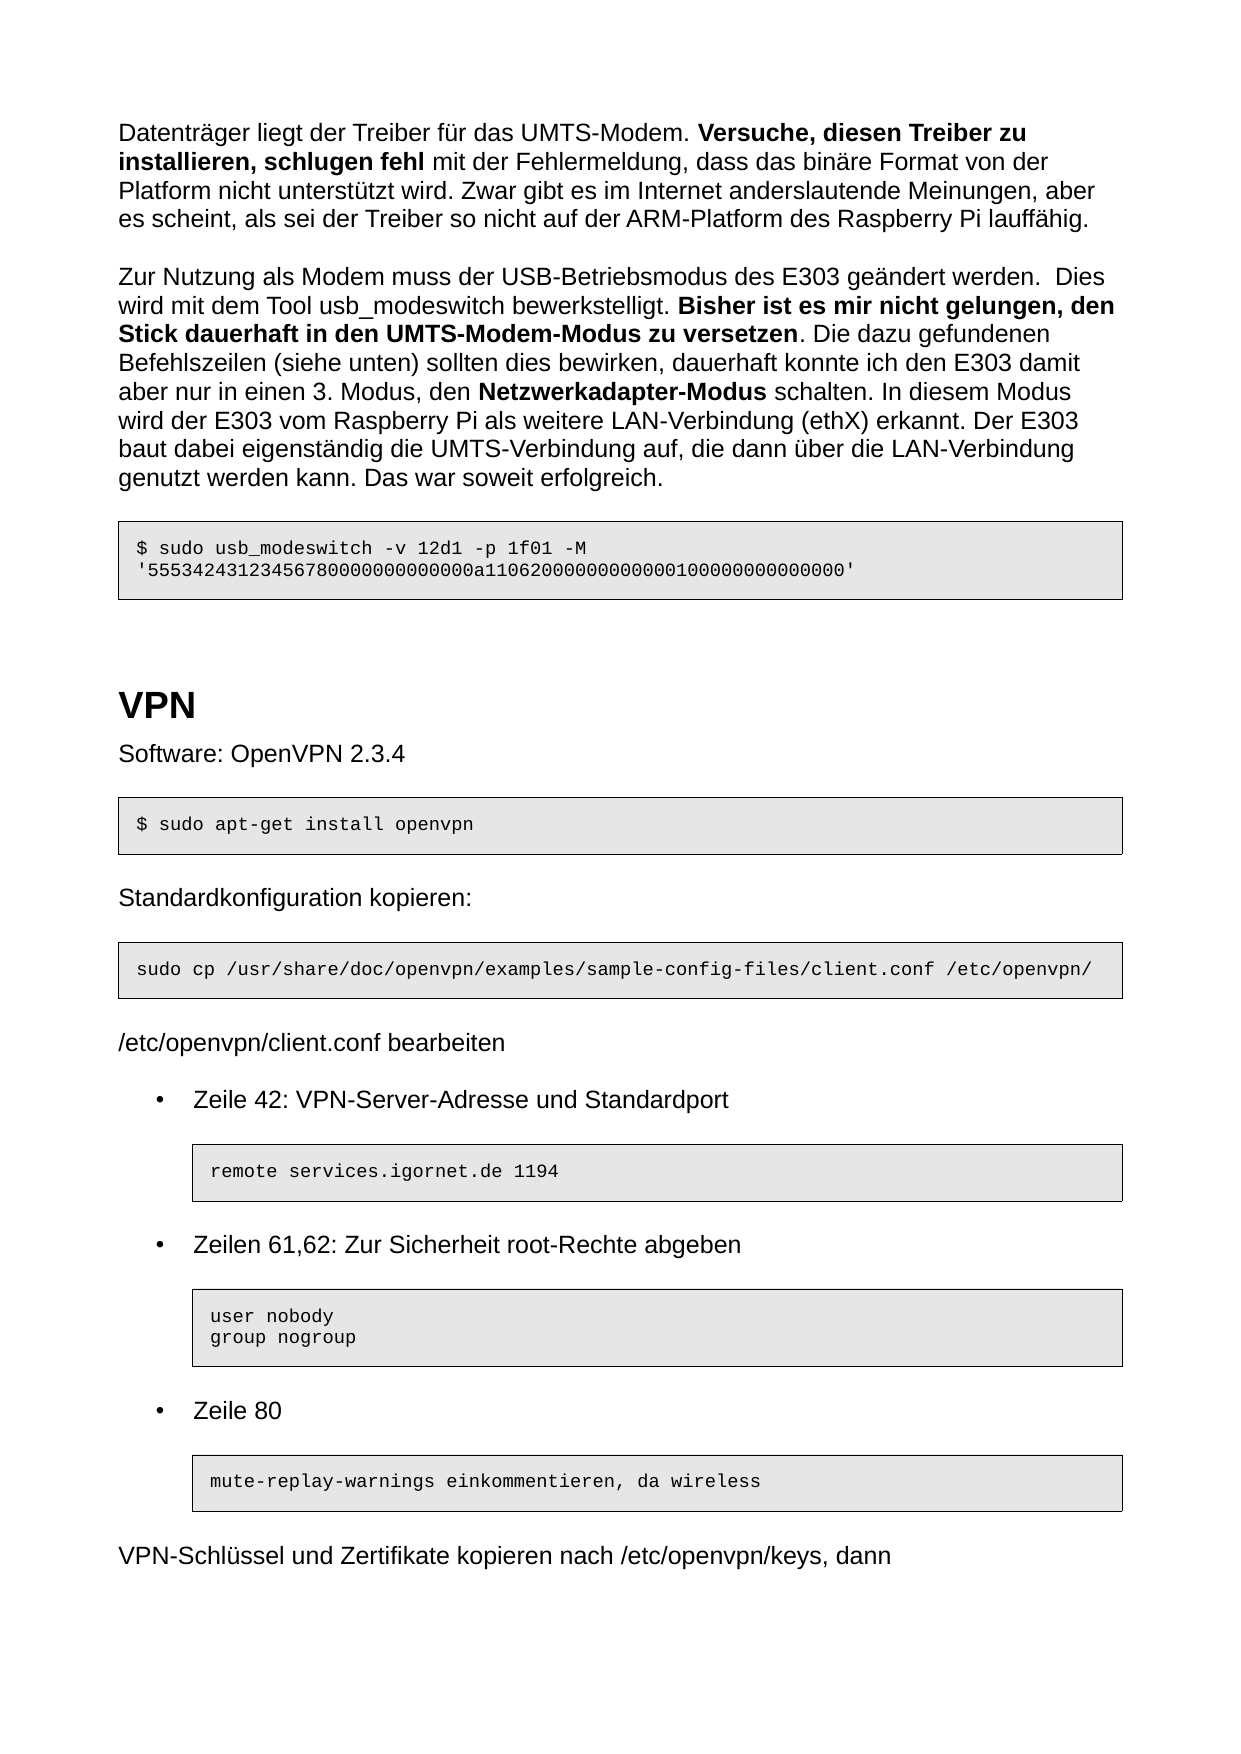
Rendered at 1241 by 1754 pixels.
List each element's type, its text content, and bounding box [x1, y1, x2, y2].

text Zur Nutzung als Modem muss der USB-Betriebsmodus des E303 geändert werden. Dies wird mit dem Tool usb_modeswitch bewerkstelligt. Bisher ist es mir nicht gelungen, den Stick dauerhaft in den UMTS-Modem-Modus zu versetzen. Die dazu gefundenen Befehlszeilen (siehe unten) sollten dies bewirken, dauerhaft konnte ich den E303 damit aber nur in einen 3. Modus, den Netzwerkadapter-Modus schalten. In diesem Modus wird der E303 vom Raspberry Pi als weitere LAN-Verbindung (ethX) erkannt. Der E303 baut dabei eigenständig die UMTS-Verbindung auf, die dann über die LAN-Verbindung genutzt werden kann. Das war soweit erfolgreich. [118, 262, 1122, 492]
text sudo cp /usr/share/doc/openvpn/examples/sample-config-files/client.conf /etc/openvpn/ [119, 943, 1122, 998]
list Zeilen 61,62: Zur Sicherheit root-Rechte abgeben [156, 1230, 1122, 1259]
list Zeile 42: VPN-Server-Adresse und Standardport [156, 1086, 1122, 1114]
text Standardkonfiguration kopieren: [118, 883, 1122, 912]
list mute-replay-warnings einkommentieren, da wireless [193, 1456, 1122, 1511]
text Software: OpenVPN 2.3.4 [118, 739, 1122, 768]
list Zeile 80 [156, 1396, 1122, 1425]
list group nogroup [193, 1310, 1122, 1366]
text VPN-Schlüssel und Zertifikate kopieren nach /etc/openvpn/keys, dann [118, 1541, 1122, 1569]
text $ sudo apt-get install openvpn [119, 798, 1122, 854]
text /etc/openvpn/client.conf bearbeiten [118, 1028, 1122, 1057]
text $ sudo usb_modeswitch -v 12d1 -p 1f01 -M '55534243123456780000000000000a11062000000000000100000000000000' [119, 522, 1122, 599]
text Datenträger liegt der Treiber für das UMTS-Modem. Versuche, diesen Treiber zu installieren, schlugen fehl mit der Fehlermeldung, dass das binäre Format von der Platform nicht unterstützt wird. Zwar gibt es im Internet anderslautende Meinungen, aber es scheint, als sei der Treiber so nicht auf der ARM-Platform des Raspberry Pi lauffähig. [118, 118, 1122, 233]
text remote services.igornet.de 1194 [193, 1145, 1122, 1201]
subtitle VPN [118, 683, 1122, 726]
list user nobody [193, 1290, 1122, 1310]
